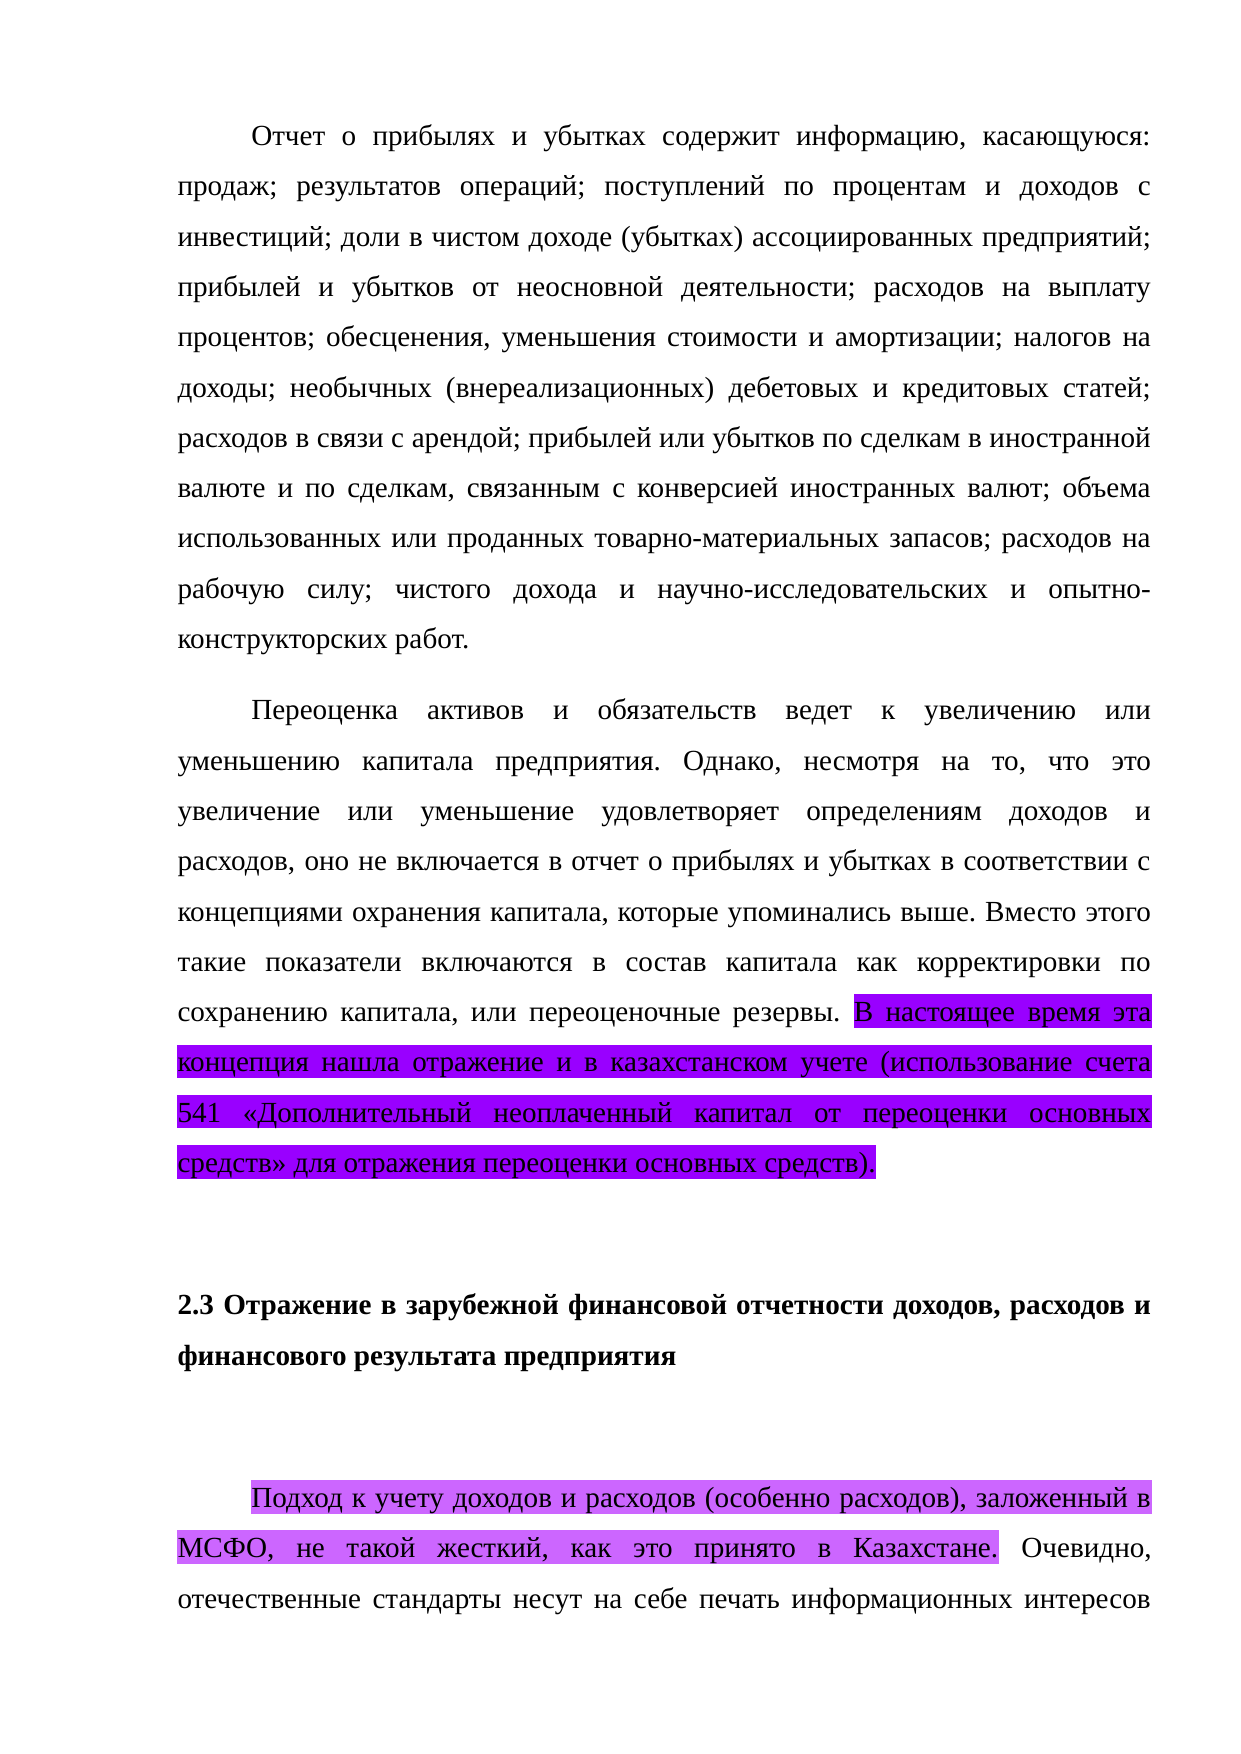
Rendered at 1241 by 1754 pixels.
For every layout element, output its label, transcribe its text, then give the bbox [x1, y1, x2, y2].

text Переоценка активов и обязательств ведет к увеличению или уменьшению капитала предприятия. Однако, несмотря на то, что это увеличение или уменьшение удовлетворяет определениям доходов и расходов, оно не включается в отчет о прибылях и убытках в соответствии с концепциями охранения капитала, которые упоминались выше. Вместо этого такие показатели включаются в состав капитала как корректировки по сохранению капитала, или переоценочные резервы. В настоящее время эта концепция нашла отражение и в казахстанском учете (использование счета 541 «Дополнительный неоплаченный капитал от переоценки основных средств» для отражения переоценки основных средств). [177, 692, 1152, 1179]
text Подход к учету доходов и расходов (особенно расходов), заложенный в МСФО, не такой жесткий, как это принято в Казахстане. Очевидно, отечественные стандарты несут на себе печать информационных интересов [177, 1480, 1152, 1614]
text Отчет о прибылях и убытках содержит информацию, касающуюся: продаж; результатов операций; поступлений по процентам и доходов с инвестиций; доли в чистом доходе (убытках) ассоциированных предприятий; прибылей и убытков от неосновной деятельности; расходов на выплату процентов; обесценения, уменьшения стоимости и амортизации; налогов на доходы; необычных (внереализационных) дебетовых и кредитовых статей; расходов в связи с арендой; прибылей или убытков по сделкам в иностранной валюте и по сделкам, связанным с конверсией иностранных валют; объема использованных или проданных товарно-материальных запасов; расходов на рабочую силу; чистого дохода и научно-исследовательских и опытно-конструкторских работ. [177, 118, 1152, 655]
text 2.3 Отражение в зарубежной финансовой отчетности доходов, расходов и финансового результата предприятия [177, 1287, 1152, 1371]
